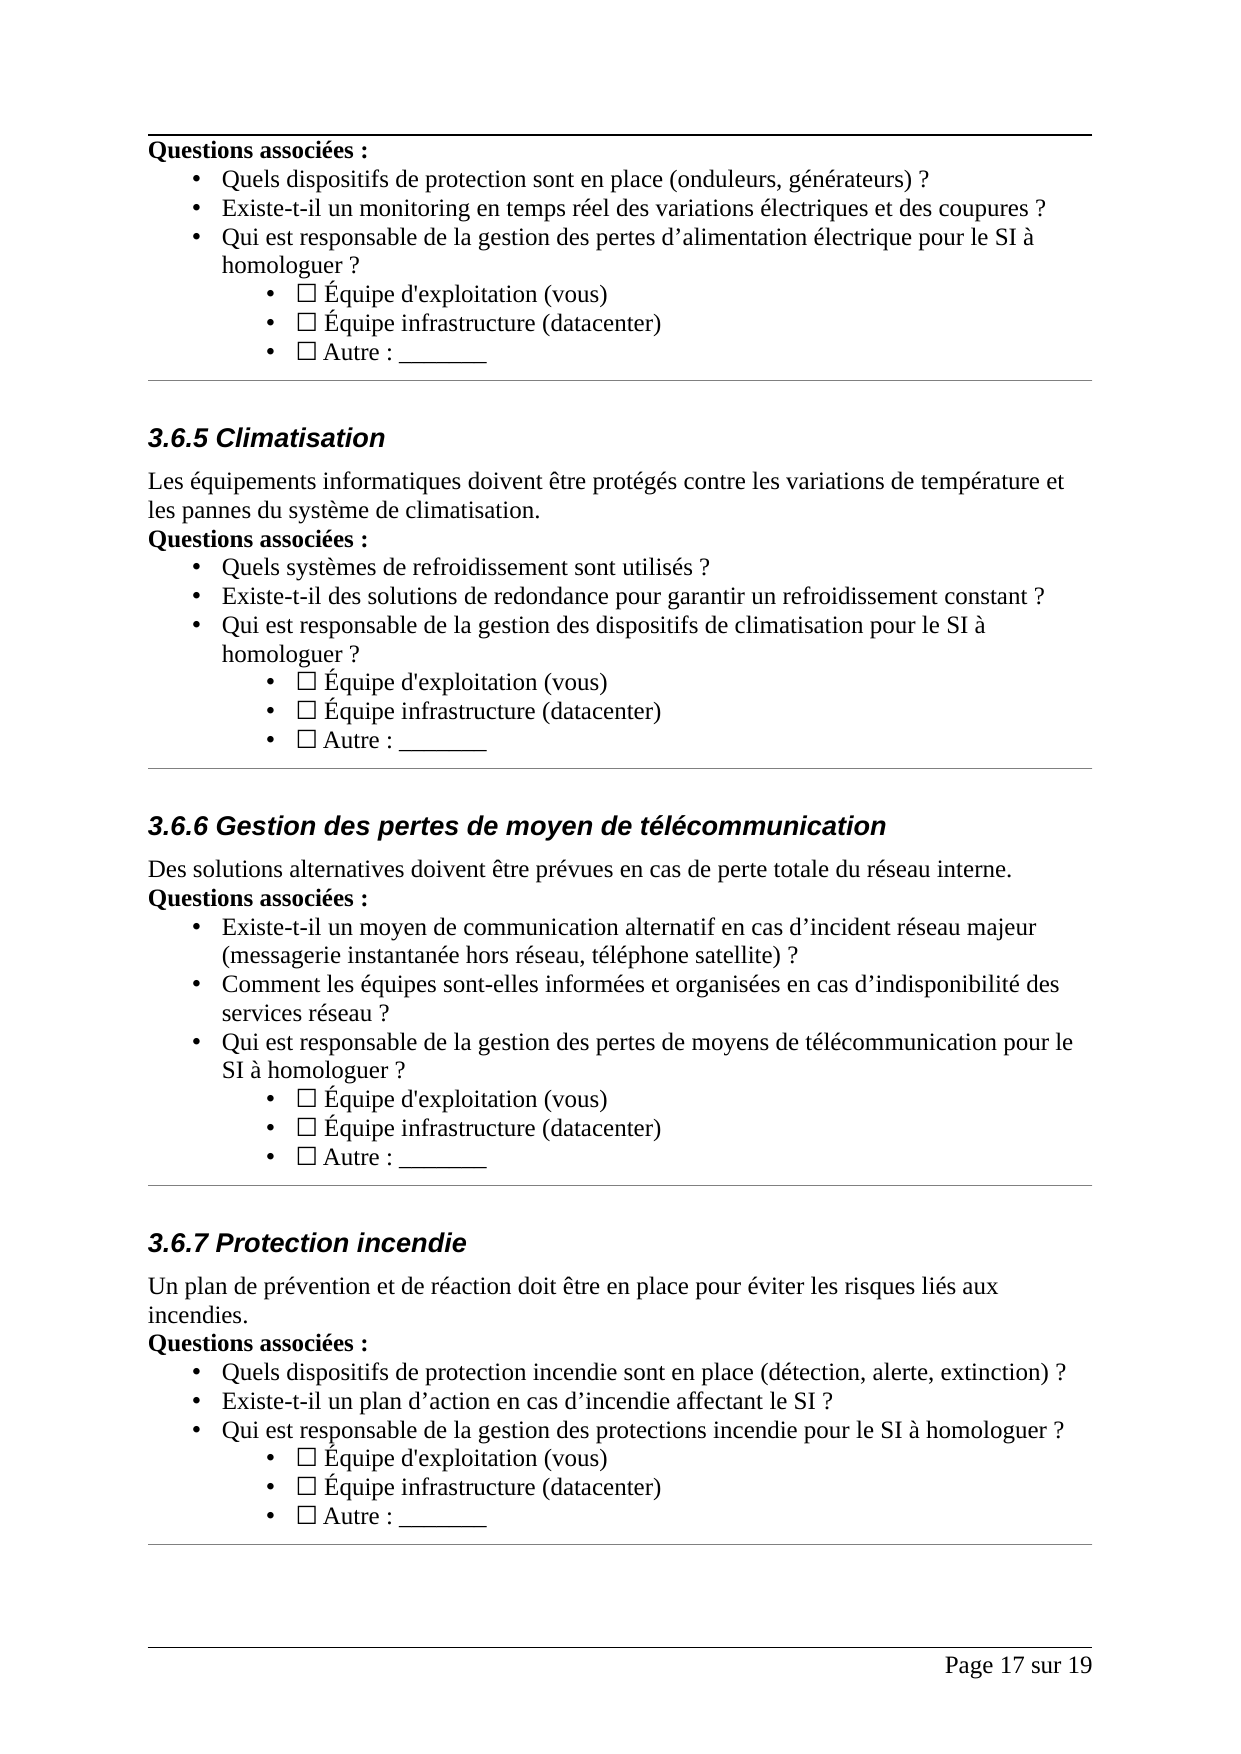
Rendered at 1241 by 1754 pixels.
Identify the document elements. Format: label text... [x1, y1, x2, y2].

text Questions associées : [148, 524, 1092, 552]
list Existe-t-il des solutions de redondance pour garantir un refroidissement constant ? [192, 581, 1092, 610]
text Des solutions alternatives doivent être prévues en cas de perte totale du réseau interne. [148, 854, 1092, 883]
text Un plan de prévention et de réaction doit être en place pour éviter les risques liés aux incendies. [148, 1271, 1092, 1328]
list ☐ Autre : _______ [266, 337, 1092, 366]
list ☐ Équipe d'exploitation (vous) [266, 1443, 1092, 1472]
subtitle 3.6.7 Protection incendie [148, 1227, 1092, 1258]
text Questions associées : [148, 883, 1092, 912]
list ☐ Autre : _______ [266, 725, 1092, 754]
list Quels dispositifs de protection incendie sont en place (détection, alerte, extinction) ? [192, 1357, 1092, 1386]
list Qui est responsable de la gestion des dispositifs de climatisation pour le SI à homologuer ? [192, 610, 1092, 667]
list Qui est responsable de la gestion des protections incendie pour le SI à homologuer ? [192, 1415, 1092, 1443]
list ☐ Équipe d'exploitation (vous) [266, 279, 1092, 308]
list Existe-t-il un monitoring en temps réel des variations électriques et des coupures ? [192, 193, 1092, 222]
list ☐ Équipe d'exploitation (vous) [266, 667, 1092, 696]
list Qui est responsable de la gestion des pertes d’alimentation électrique pour le SI à homologuer ? [192, 222, 1092, 279]
text Questions associées : [148, 136, 1092, 164]
list ☐ Équipe infrastructure (datacenter) [266, 308, 1092, 337]
subtitle 3.6.6 Gestion des pertes de moyen de télécommunication [148, 810, 1092, 842]
list ☐ Équipe infrastructure (datacenter) [266, 1472, 1092, 1501]
list ☐ Équipe infrastructure (datacenter) [266, 1113, 1092, 1142]
list Quels dispositifs de protection sont en place (onduleurs, générateurs) ? [192, 164, 1092, 193]
text Questions associées : [148, 1328, 1092, 1357]
subtitle 3.6.5 Climatisation [148, 422, 1092, 454]
list Existe-t-il un moyen de communication alternatif en cas d’incident réseau majeur (messagerie instantanée hors réseau, téléphone satellite) ? [192, 912, 1092, 969]
list ☐ Autre : _______ [266, 1501, 1092, 1530]
text Les équipements informatiques doivent être protégés contre les variations de température et les pannes du système de climatisation. [148, 466, 1092, 524]
list Quels systèmes de refroidissement sont utilisés ? [192, 552, 1092, 581]
list ☐ Équipe infrastructure (datacenter) [266, 696, 1092, 725]
list Comment les équipes sont-elles informées et organisées en cas d’indisponibilité des services réseau ? [192, 969, 1092, 1027]
list ☐ Autre : _______ [266, 1142, 1092, 1170]
list Qui est responsable de la gestion des pertes de moyens de télécommunication pour le SI à homologuer ? [192, 1027, 1092, 1084]
list Existe-t-il un plan d’action en cas d’incendie affectant le SI ? [192, 1386, 1092, 1415]
list ☐ Équipe d'exploitation (vous) [266, 1084, 1092, 1113]
